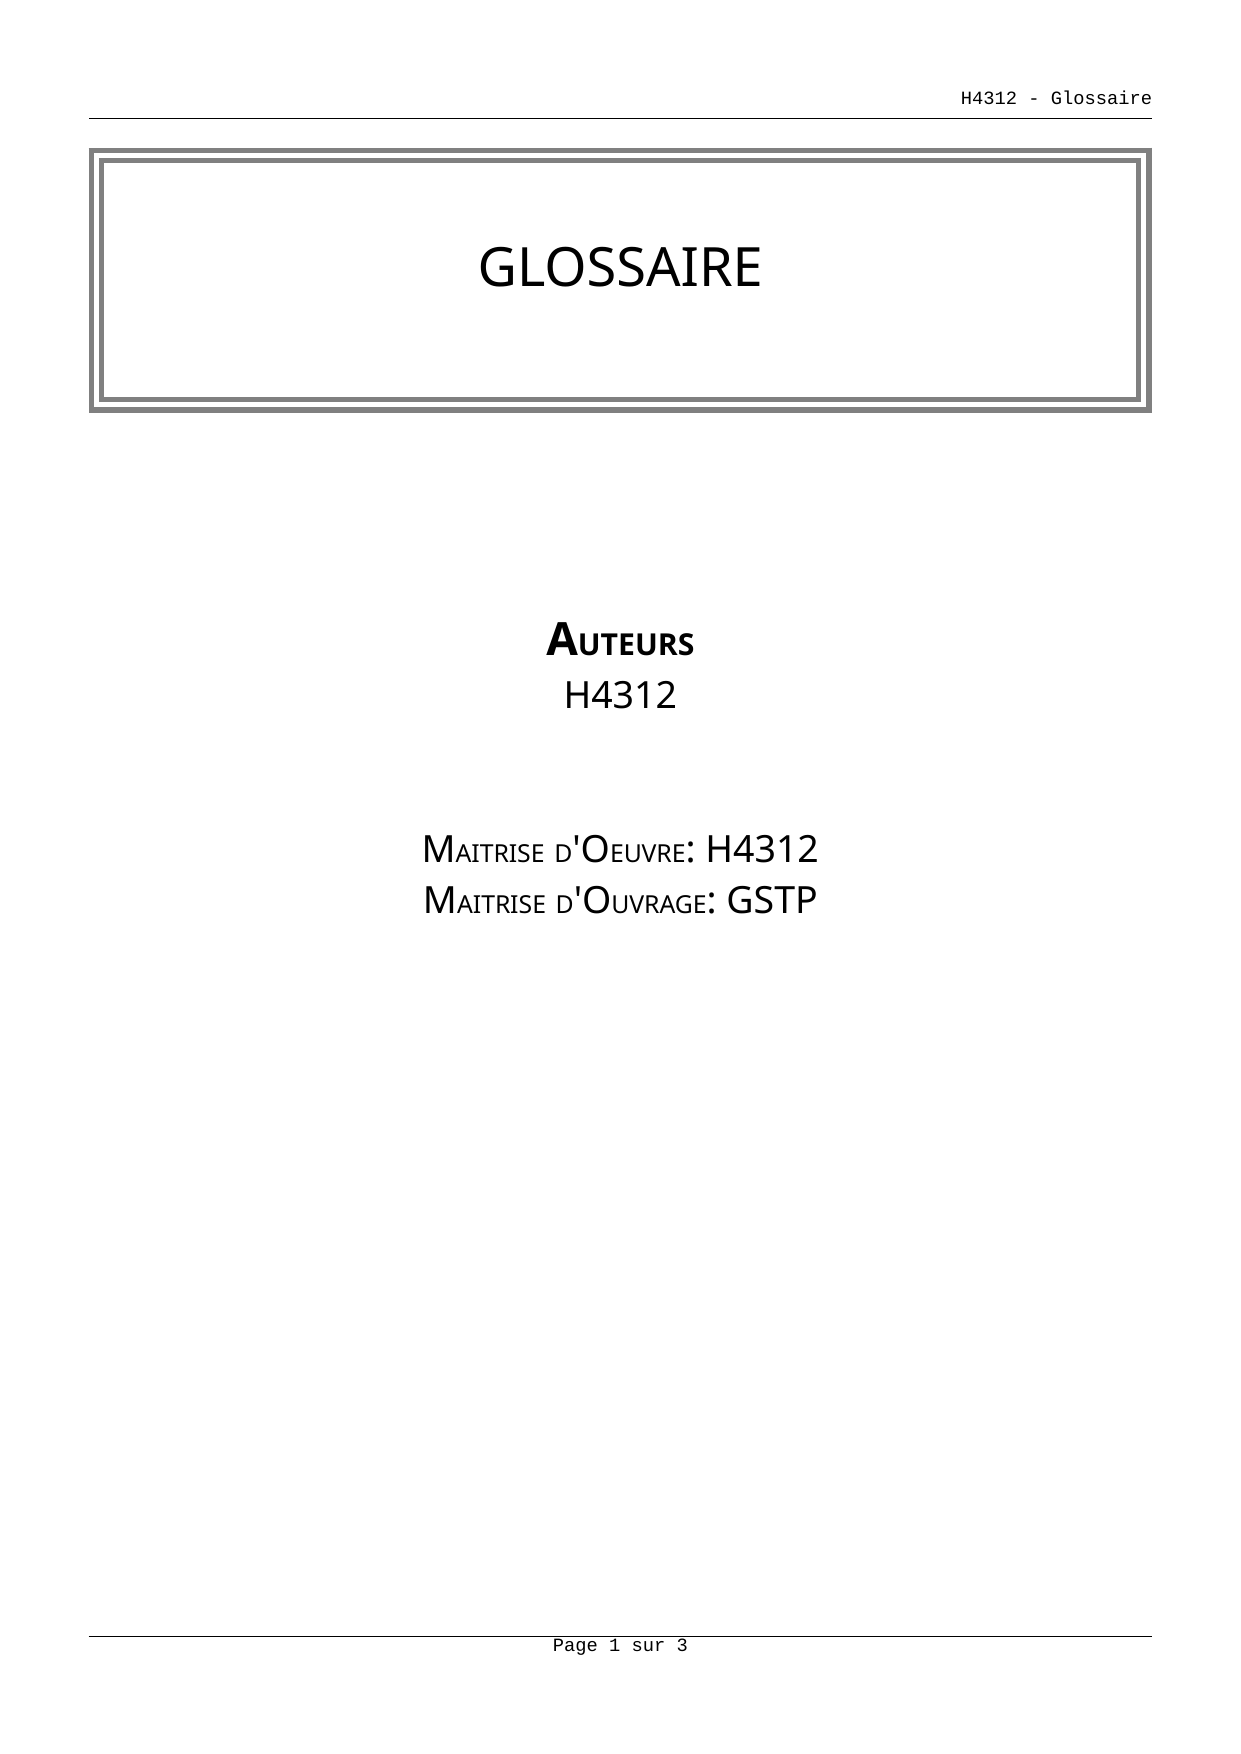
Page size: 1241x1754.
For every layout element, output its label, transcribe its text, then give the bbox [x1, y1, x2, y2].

text [94, 210, 99, 302]
text H4312 [88, 669, 1152, 720]
text Maitrise d'Ouvrage: GSTP [88, 873, 1152, 924]
text Auteurs [88, 606, 1152, 669]
text Maitrise d'Oeuvre: H4312 [88, 822, 1152, 873]
text GLOSSAIRE [104, 210, 1136, 302]
text [1141, 210, 1146, 302]
